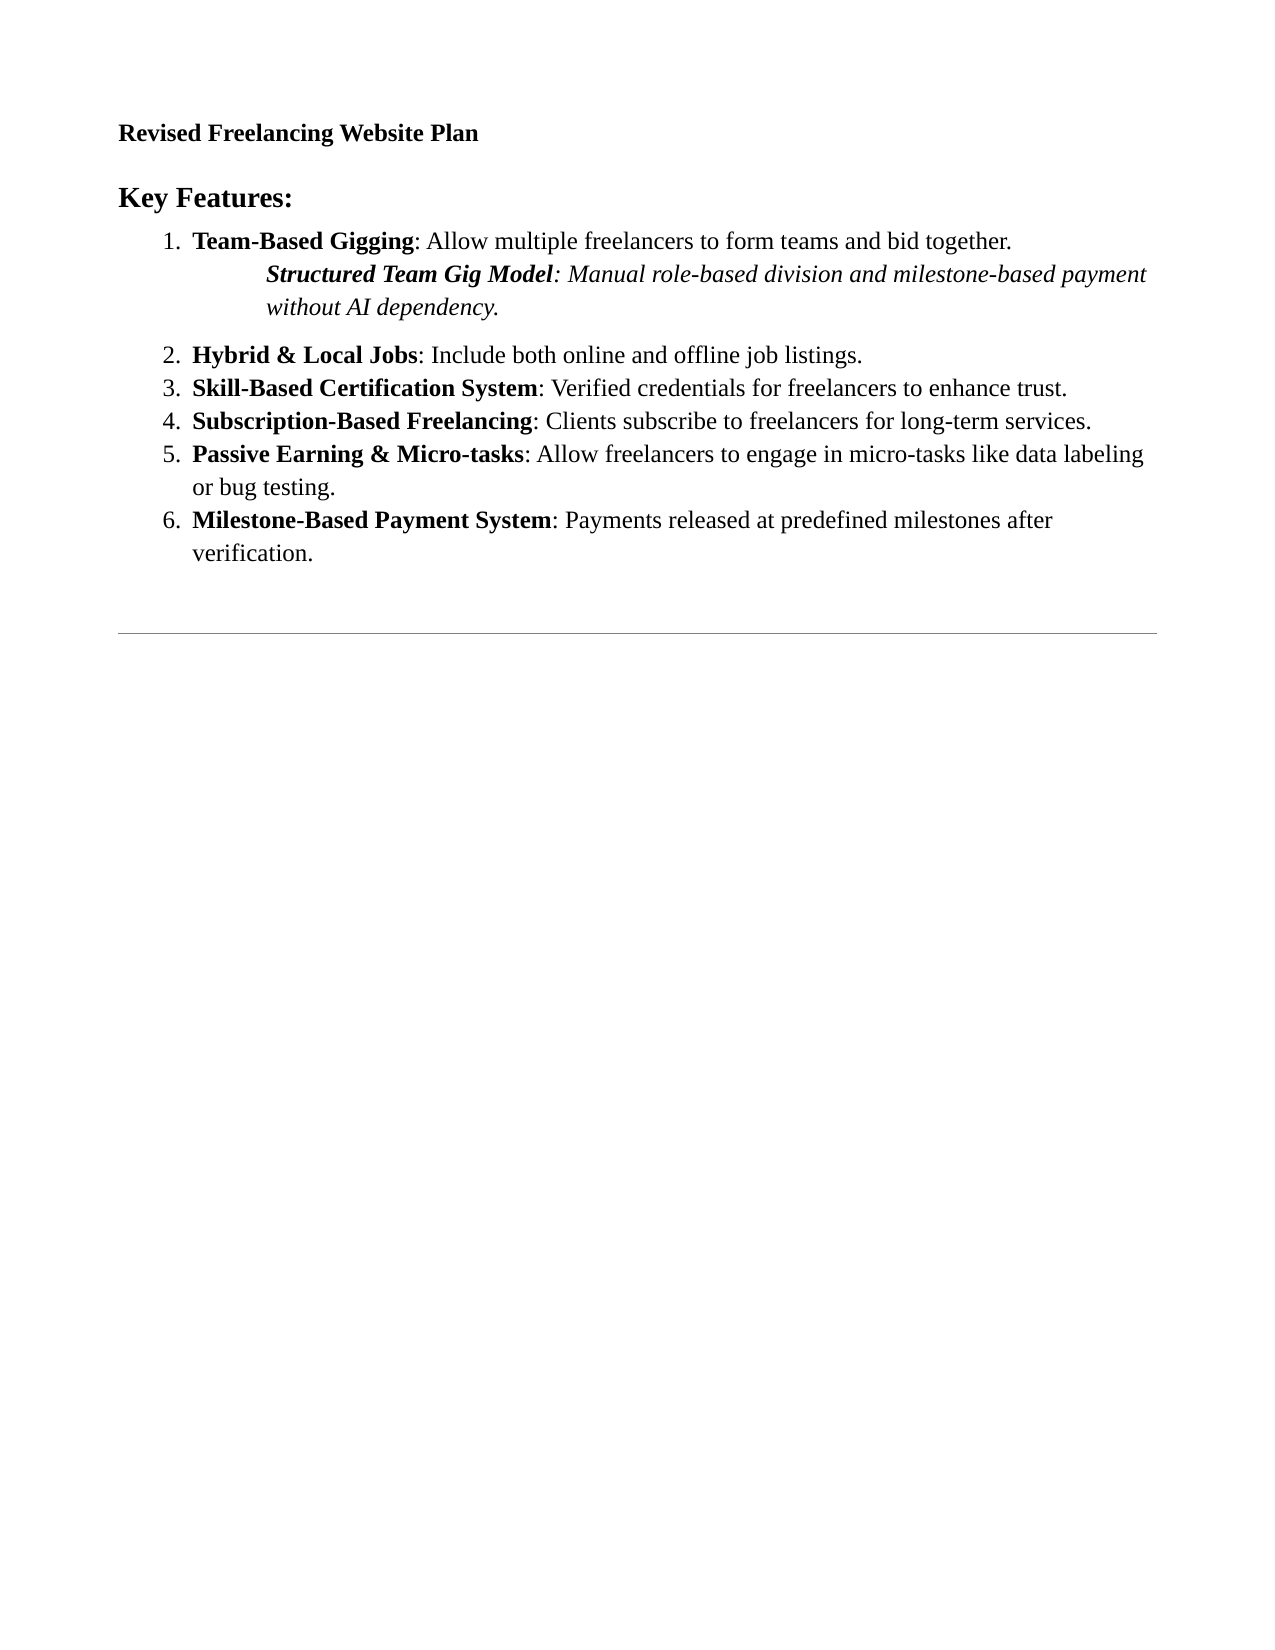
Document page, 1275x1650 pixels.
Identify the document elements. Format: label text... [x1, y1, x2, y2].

text Structured Team Gig Model: Manual role-based division and milestone-based payment without AI dependency. [266, 259, 1157, 321]
list Team-Based Gigging: Allow multiple freelancers to form teams and bid together. [162, 226, 1157, 255]
text Revised Freelancing Website Plan [118, 118, 1157, 147]
list Passive Earning & Micro-tasks: Allow freelancers to engage in micro-tasks like data labeling or bug testing. [162, 439, 1157, 501]
list Subscription-Based Freelancing: Clients subscribe to freelancers for long-term services. [162, 406, 1157, 435]
subtitle Key Features: [118, 180, 1157, 214]
list Milestone-Based Payment System: Payments released at predefined milestones after verification. [162, 505, 1157, 567]
list Hybrid & Local Jobs: Include both online and offline job listings. [162, 340, 1157, 369]
list Skill-Based Certification System: Verified credentials for freelancers to enhance trust. [162, 373, 1157, 402]
